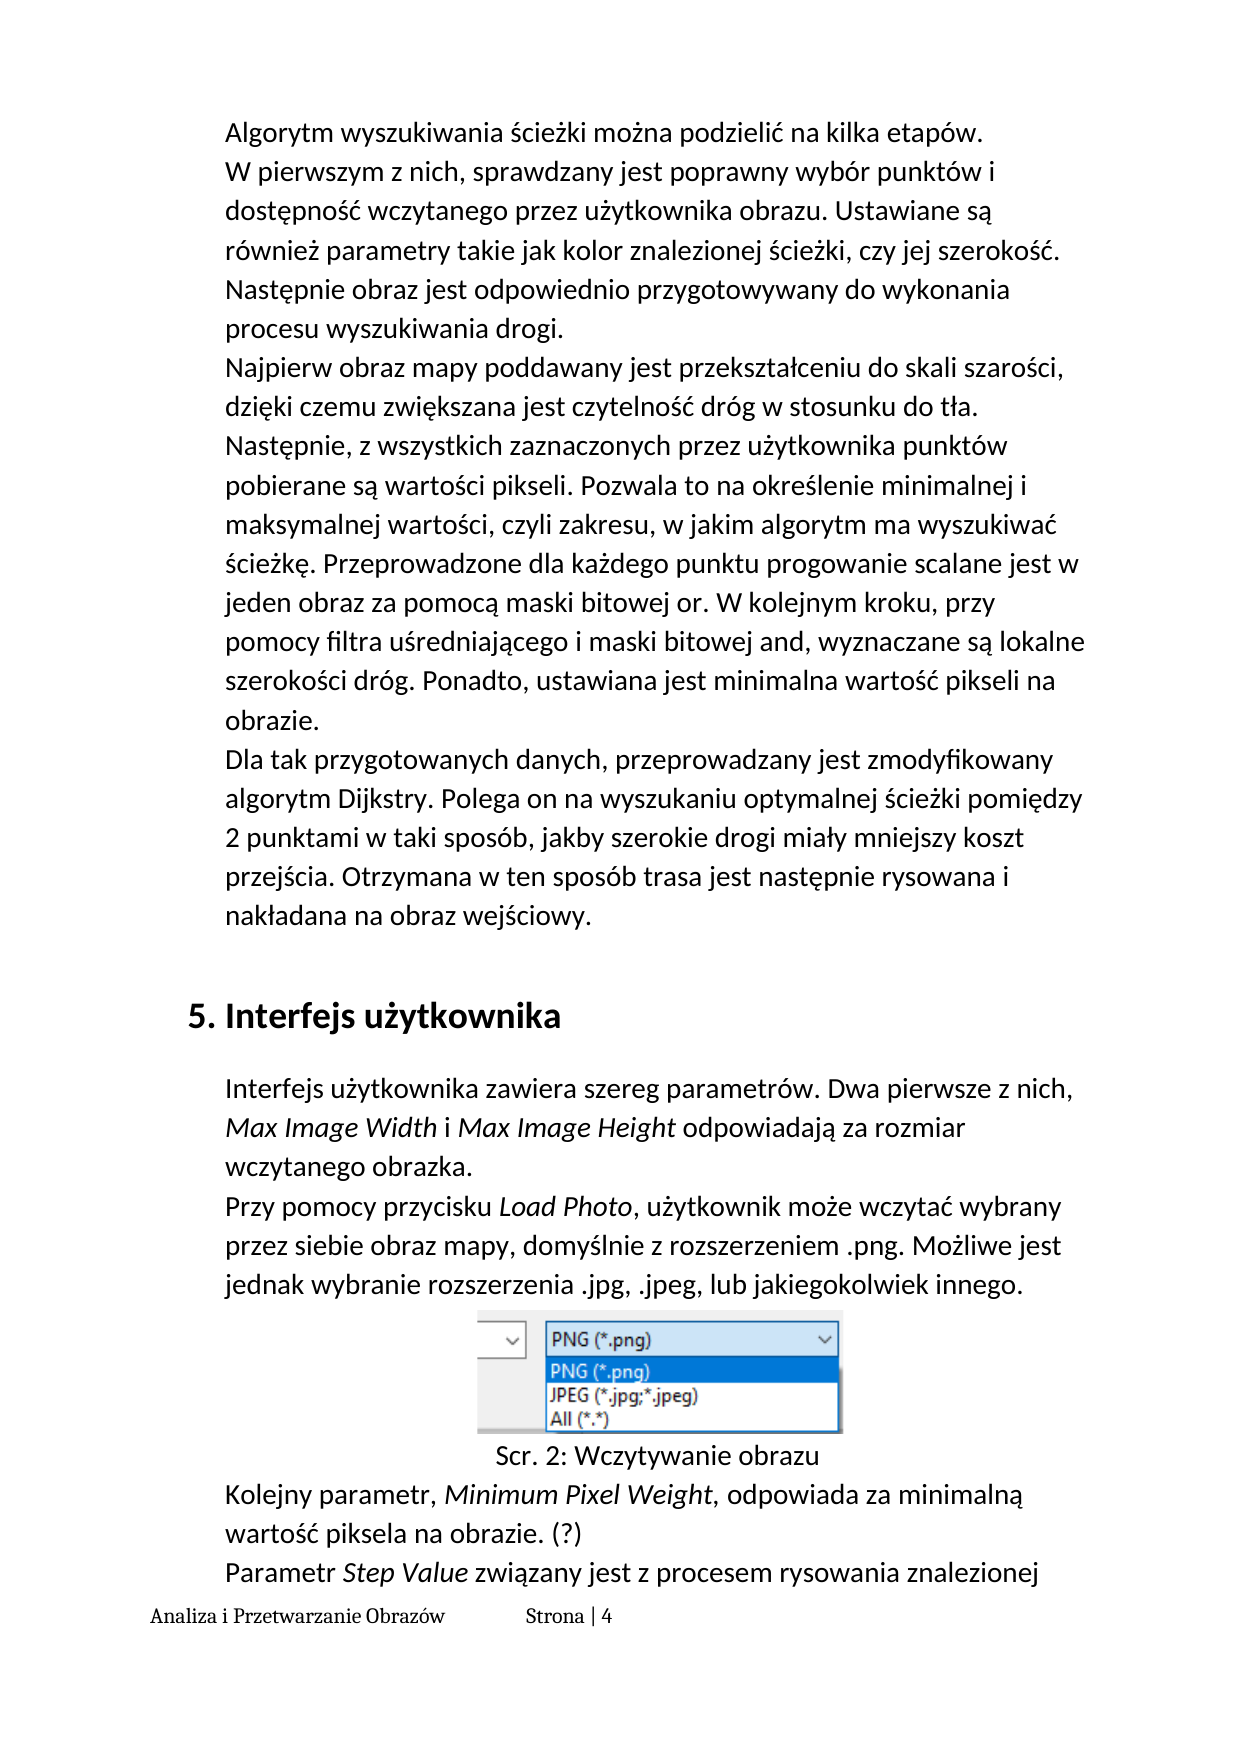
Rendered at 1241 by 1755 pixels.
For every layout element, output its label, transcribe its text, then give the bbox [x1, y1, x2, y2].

list Algorytm wyszukiwania ścieżki można podzielić na kilka etapów. W pierwszym z nich, sprawdzany jest poprawny wybór punktów i dostępność wczytanego przez użytkownika obrazu. Ustawiane są również parametry takie jak kolor znalezionej ścieżki, czy jej szerokość. Następnie obraz jest odpowiednio przygotowywany do wykonania procesu wyszukiwania drogi. Najpierw obraz mapy poddawany jest przekształceniu do skali szarości, dzięki czemu zwiększana jest czytelność dróg w stosunku do tła. Następnie, z wszystkich zaznaczonych przez użytkownika punktów pobierane są wartości pikseli. Pozwala to na określenie minimalnej i maksymalnej wartości, czyli zakresu, w jakim algorytm ma wyszukiwać ścieżkę. Przeprowadzone dla każdego punktu progowanie scalane jest w jeden obraz za pomocą maski bitowej or. W kolejnym kroku, przy pomocy filtra uśredniającego i maski bitowej and, wyznaczane są lokalne szerokości dróg. Ponadto, ustawiana jest minimalna wartość pikseli na obrazie. Dla tak przygotowanych danych, przeprowadzany jest zmodyfikowany algorytm Dijkstry. Polega on na wyszukaniu optymalnej ścieżki pomiędzy 2 punktami w taki sposób, jakby szerokie drogi miały mniejszy koszt przejścia. Otrzymana w ten sposób trasa jest następnie rysowana i nakładana na obraz wejściowy. [225, 114, 1090, 933]
list Kolejny parametr, Minimum Pixel Weight, odpowiada za minimalną wartość piksela na obrazie. (?) Parametr Step Value związany jest z procesem rysowania znalezionej [225, 1476, 1090, 1590]
list Interfejs użytkownika [187, 992, 1090, 1038]
list Interfejs użytkownika zawiera szereg parametrów. Dwa pierwsze z nich, Max Image Width i Max Image Height odpowiadają za rozmiar wczytanego obrazka. Przy pomocy przycisku Load Photo, użytkownik może wczytać wybrany przez siebie obraz mapy, domyślnie z rozszerzeniem .png. Możliwe jest jednak wybranie rozszerzenia .jpg, .jpeg, lub jakiegokolwiek innego. [225, 1070, 1090, 1302]
list Scr. 2: Wczytywanie obrazu [225, 1305, 1090, 1473]
